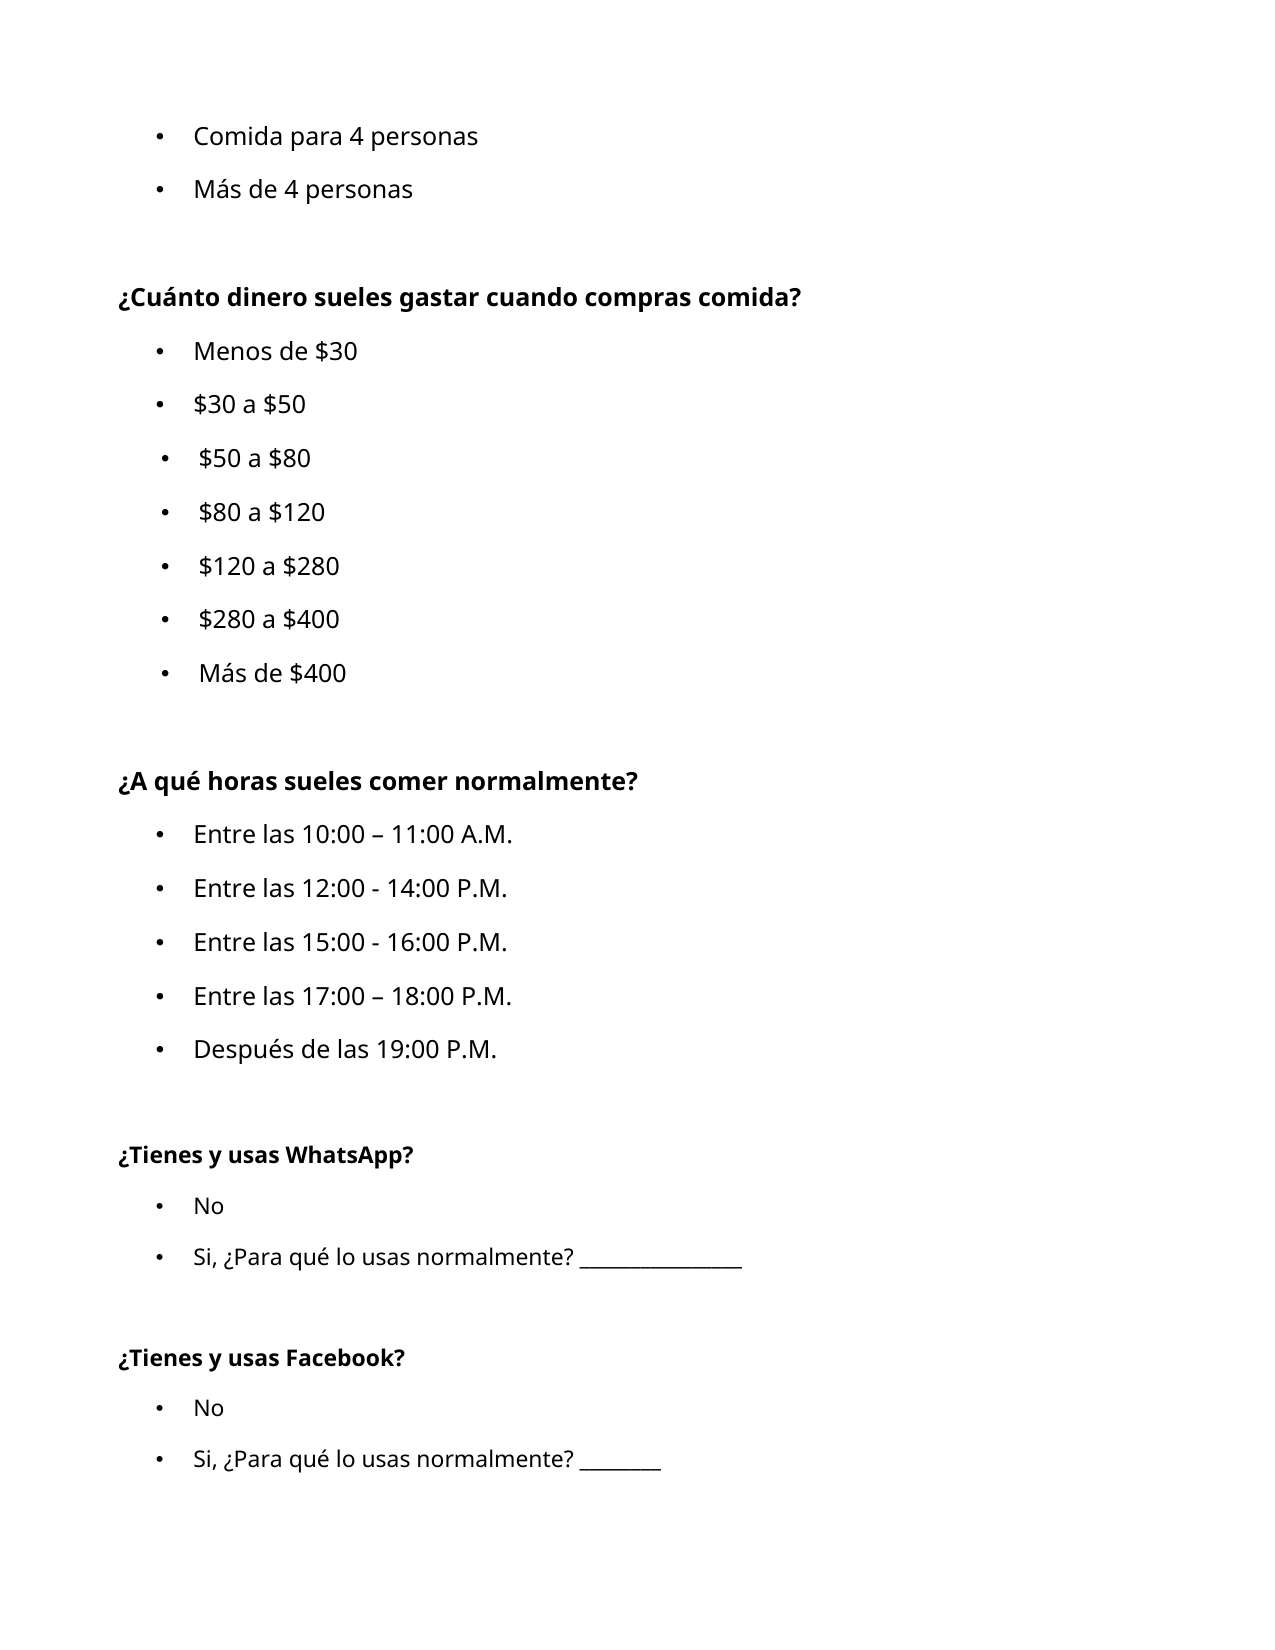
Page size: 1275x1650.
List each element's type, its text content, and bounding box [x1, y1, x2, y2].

list Después de las 19:00 P.M. [156, 1032, 1157, 1066]
list No [156, 1190, 1157, 1221]
list Entre las 12:00 - 14:00 P.M. [156, 871, 1157, 905]
list Más de $400 [161, 656, 1157, 690]
list $80 a $120 [161, 494, 1157, 528]
list Entre las 10:00 – 11:00 A.M. [156, 817, 1157, 851]
list Entre las 17:00 – 18:00 P.M. [156, 978, 1157, 1012]
list Si, ¿Para qué lo usas normalmente? ________ [156, 1442, 1157, 1474]
list Si, ¿Para qué lo usas normalmente? ________________ [156, 1240, 1157, 1272]
list $50 a $80 [161, 441, 1157, 475]
list Menos de $30 [156, 333, 1157, 367]
text ¿Tienes y usas Facebook? [118, 1341, 1157, 1373]
text ¿A qué horas sueles comer normalmente? [118, 763, 1157, 797]
list Comida para 4 personas [156, 118, 1157, 152]
list $120 a $280 [161, 548, 1157, 582]
text ¿Tienes y usas WhatsApp? [118, 1139, 1157, 1171]
list Más de 4 personas [156, 172, 1157, 206]
text ¿Cuánto dinero sueles gastar cuando compras comida? [118, 279, 1157, 313]
list Entre las 15:00 - 16:00 P.M. [156, 924, 1157, 958]
list $280 a $400 [161, 602, 1157, 636]
list No [156, 1392, 1157, 1423]
list $30 a $50 [156, 387, 1157, 421]
